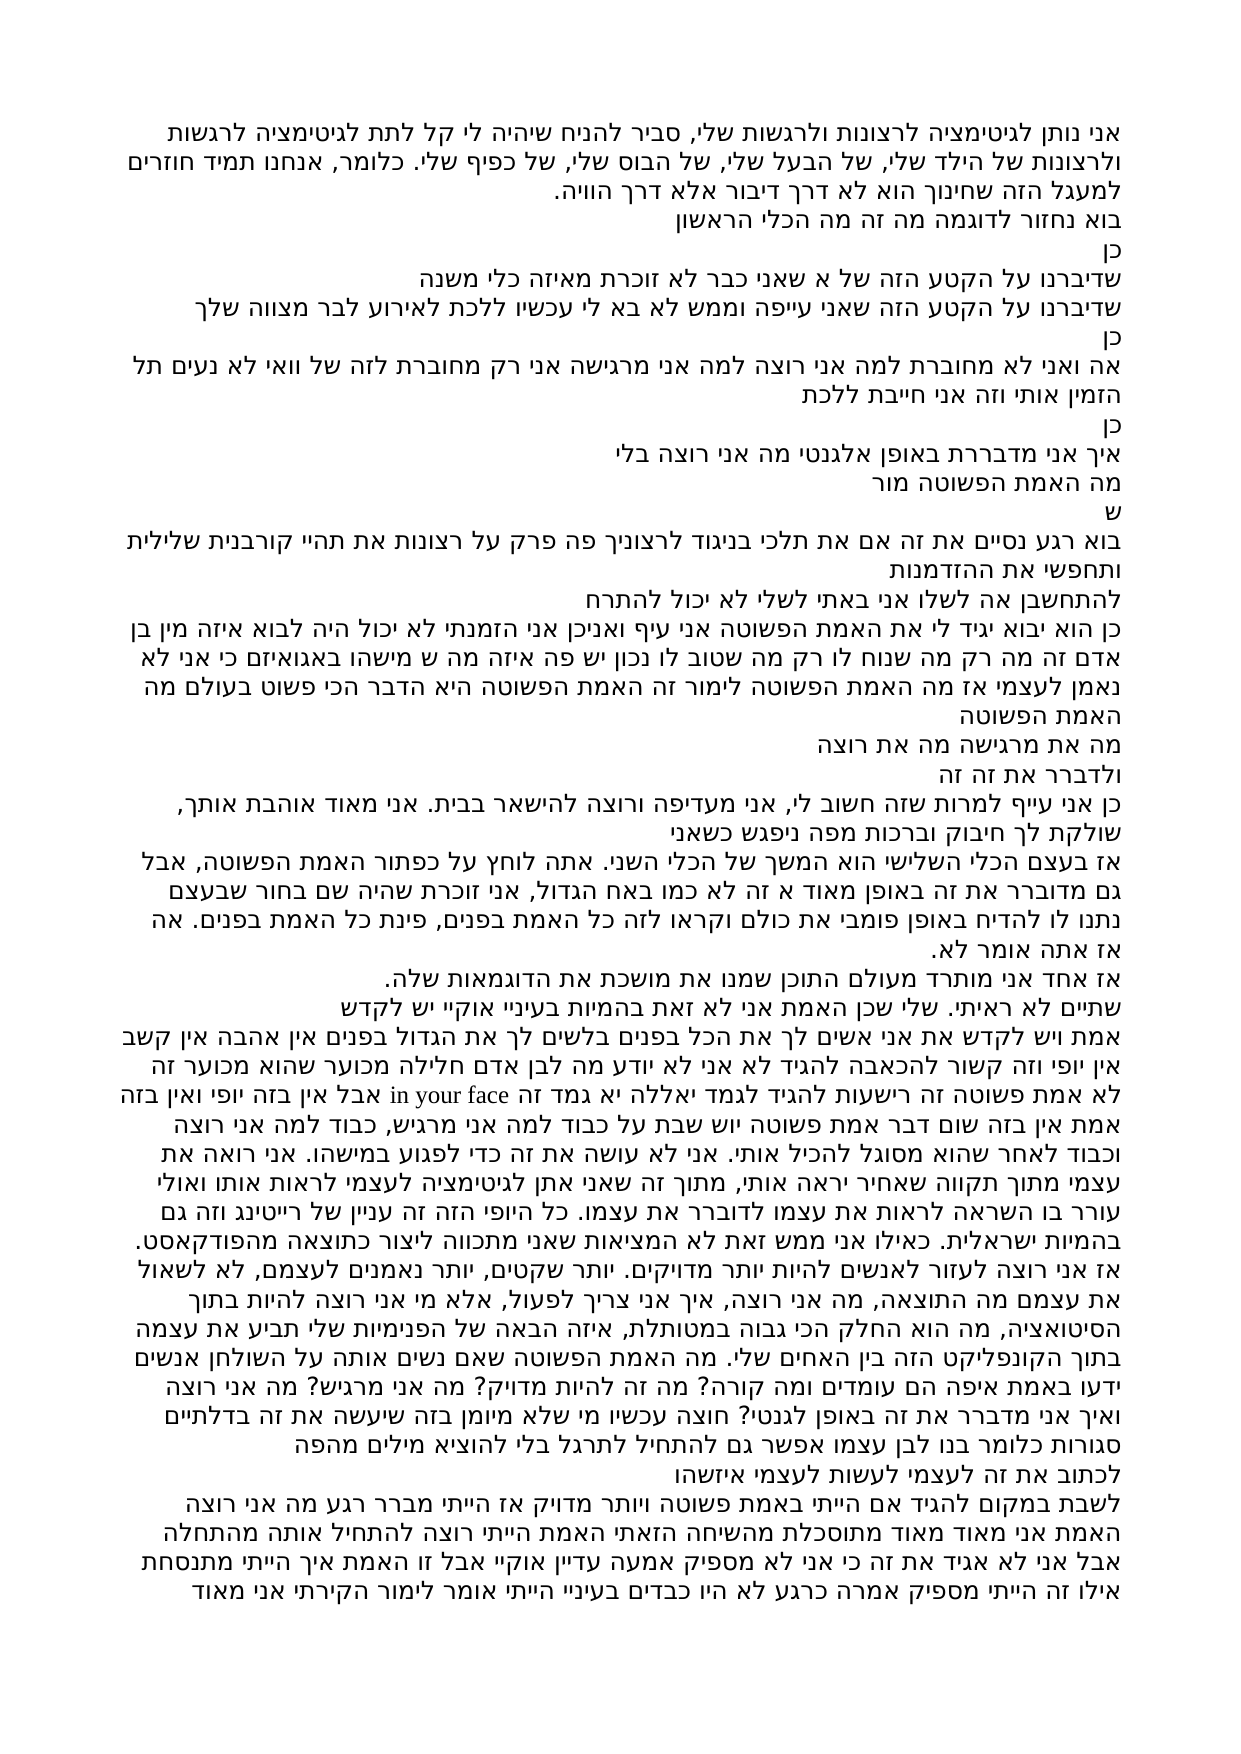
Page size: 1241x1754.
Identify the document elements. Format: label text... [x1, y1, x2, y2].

text ולדברר את זה זה [118, 760, 1122, 789]
text שדיברנו על הקטע הזה של א שאני כבר לא זוכרת מאיזה כלי משנה [118, 264, 1122, 293]
text אז בעצם הכלי השלישי הוא המשך של הכלי השני. אתה לוחץ על כפתור האמת הפשוטה, אבל גם מדוברר את זה באופן מאוד א זה לא כמו באח הגדול, אני זוכרת שהיה שם בחור שבעצם נתנו לו להדיח באופן פומבי את כולם וקראו לזה כל האמת בפנים, פינת כל האמת בפנים. אה אז אתה אומר לא. [118, 847, 1122, 964]
text איך אני מדבררת באופן אלגנטי מה אני רוצה בלי [118, 439, 1122, 468]
text שדיברנו על הקטע הזה שאני עייפה וממש לא בא לי עכשיו ללכת לאירוע לבר מצווה שלך [118, 293, 1122, 322]
text אני נותן לגיטימציה לרצונות ולרגשות שלי, סביר להניח שיהיה לי קל לתת לגיטימציה לרגשות ולרצונות של הילד שלי, של הבעל שלי, של הבוס שלי, של כפיף שלי. כלומר, אנחנו תמיד חוזרים למעגל הזה שחינוך הוא לא דרך דיבור אלא דרך הוויה. [118, 118, 1122, 206]
text להתחשבן אה לשלו אני באתי לשלי לא יכול להתרח [118, 585, 1122, 614]
text לשבת במקום להגיד אם הייתי באמת פשוטה ויותר מדויק אז הייתי מברר רגע מה אני רוצה האמת אני מאוד מאוד מתוסכלת מהשיחה הזאתי האמת הייתי רוצה להתחיל אותה מהתחלה אבל אני לא אגיד את זה כי אני לא מספיק אמעה עדיין אוקיי אבל זו האמת איך הייתי מתנסחת אילו זה הייתי מספיק אמרה כרגע לא היו כבדים בעיניי הייתי אומר לימור הקירתי אני מאוד [118, 1489, 1122, 1606]
text מה האמת הפשוטה מור [118, 468, 1122, 497]
text אמת ויש לקדש את אני אשים לך את הכל בפנים בלשים לך את הגדול בפנים אין אהבה אין קשב אין יופי וזה קשור להכאבה להגיד לא אני לא יודע מה לבן אדם חלילה מכוער שהוא מכוער זה לא אמת פשוטה זה רישעות להגיד לגמד יאללה יא גמד זה in your face אבל אין בזה יופי ואין בזה אמת אין בזה שום דבר אמת פשוטה יוש שבת על כבוד למה אני מרגיש, כבוד למה אני רוצה וכבוד לאחר שהוא מסוגל להכיל אותי. אני לא עושה את זה כדי לפגוע במישהו. אני רואה את עצמי מתוך תקווה שאחיר יראה אותי, מתוך זה שאני אתן לגיטימציה לעצמי לראות אותו ואולי עורר בו השראה לראות את עצמו לדוברר את עצמו. כל היופי הזה זה עניין של רייטינג וזה גם בהמיות ישראלית. כאילו אני ממש זאת לא המציאות שאני מתכווה ליצור כתוצאה מהפודקאסט. אז אני רוצה לעזור לאנשים להיות יותר מדויקים. יותר שקטים, יותר נאמנים לעצמם, לא לשאול את עצמם מה התוצאה, מה אני רוצה, איך אני צריך לפעול, אלא מי אני רוצה להיות בתוך הסיטואציה, מה הוא החלק הכי גבוה במטותלת, איזה הבאה של הפנימיות שלי תביע את עצמה בתוך הקונפליקט הזה בין האחים שלי. מה האמת הפשוטה שאם נשים אותה על השולחן אנשים ידעו באמת איפה הם עומדים ומה קורה? מה זה להיות מדויק? מה אני מרגיש? מה אני רוצה ואיך אני מדברר את זה באופן לגנטי? חוצה עכשיו מי שלא מיומן בזה שיעשה את זה בדלתיים סגורות כלומר בנו לבן עצמו אפשר גם להתחיל לתרגל בלי להוציא מילים מהפה [118, 1022, 1122, 1460]
text בוא רגע נסיים את זה אם את תלכי בניגוד לרצוניך פה פרק על רצונות את תהיי קורבנית שלילית ותחפשי את ההזדמנות [118, 526, 1122, 585]
text כן אני עייף למרות שזה חשוב לי, אני מעדיפה ורוצה להישאר בבית. אני מאוד אוהבת אותך, שולקת לך חיבוק וברכות מפה ניפגש כשאני [118, 789, 1122, 847]
text כן [118, 410, 1122, 439]
text כן [118, 235, 1122, 264]
text שתיים לא ראיתי. שלי שכן האמת אני לא זאת בהמיות בעיניי אוקיי יש לקדש [118, 993, 1122, 1022]
text כן [118, 322, 1122, 351]
text אז אחד אני מותרד מעולם התוכן שמנו את מושכת את הדוגמאות שלה. [118, 964, 1122, 993]
text לכתוב את זה לעצמי לעשות לעצמי איזשהו [118, 1460, 1122, 1489]
text מה את מרגישה מה את רוצה [118, 731, 1122, 760]
text בוא נחזור לדוגמה מה זה מה הכלי הראשון [118, 206, 1122, 235]
text ש [118, 497, 1122, 526]
text כן הוא יבוא יגיד לי את האמת הפשוטה אני עיף ואניכן אני הזמנתי לא יכול היה לבוא איזה מין בן אדם זה מה רק מה שנוח לו רק מה שטוב לו נכון יש פה איזה מה ש מישהו באגואיזם כי אני לא נאמן לעצמי אז מה האמת הפשוטה לימור זה האמת הפשוטה היא הדבר הכי פשוט בעולם מה האמת הפשוטה [118, 614, 1122, 731]
text אה ואני לא מחוברת למה אני רוצה למה אני מרגישה אני רק מחוברת לזה של וואי לא נעים תל הזמין אותי וזה אני חייבת ללכת [118, 351, 1122, 410]
